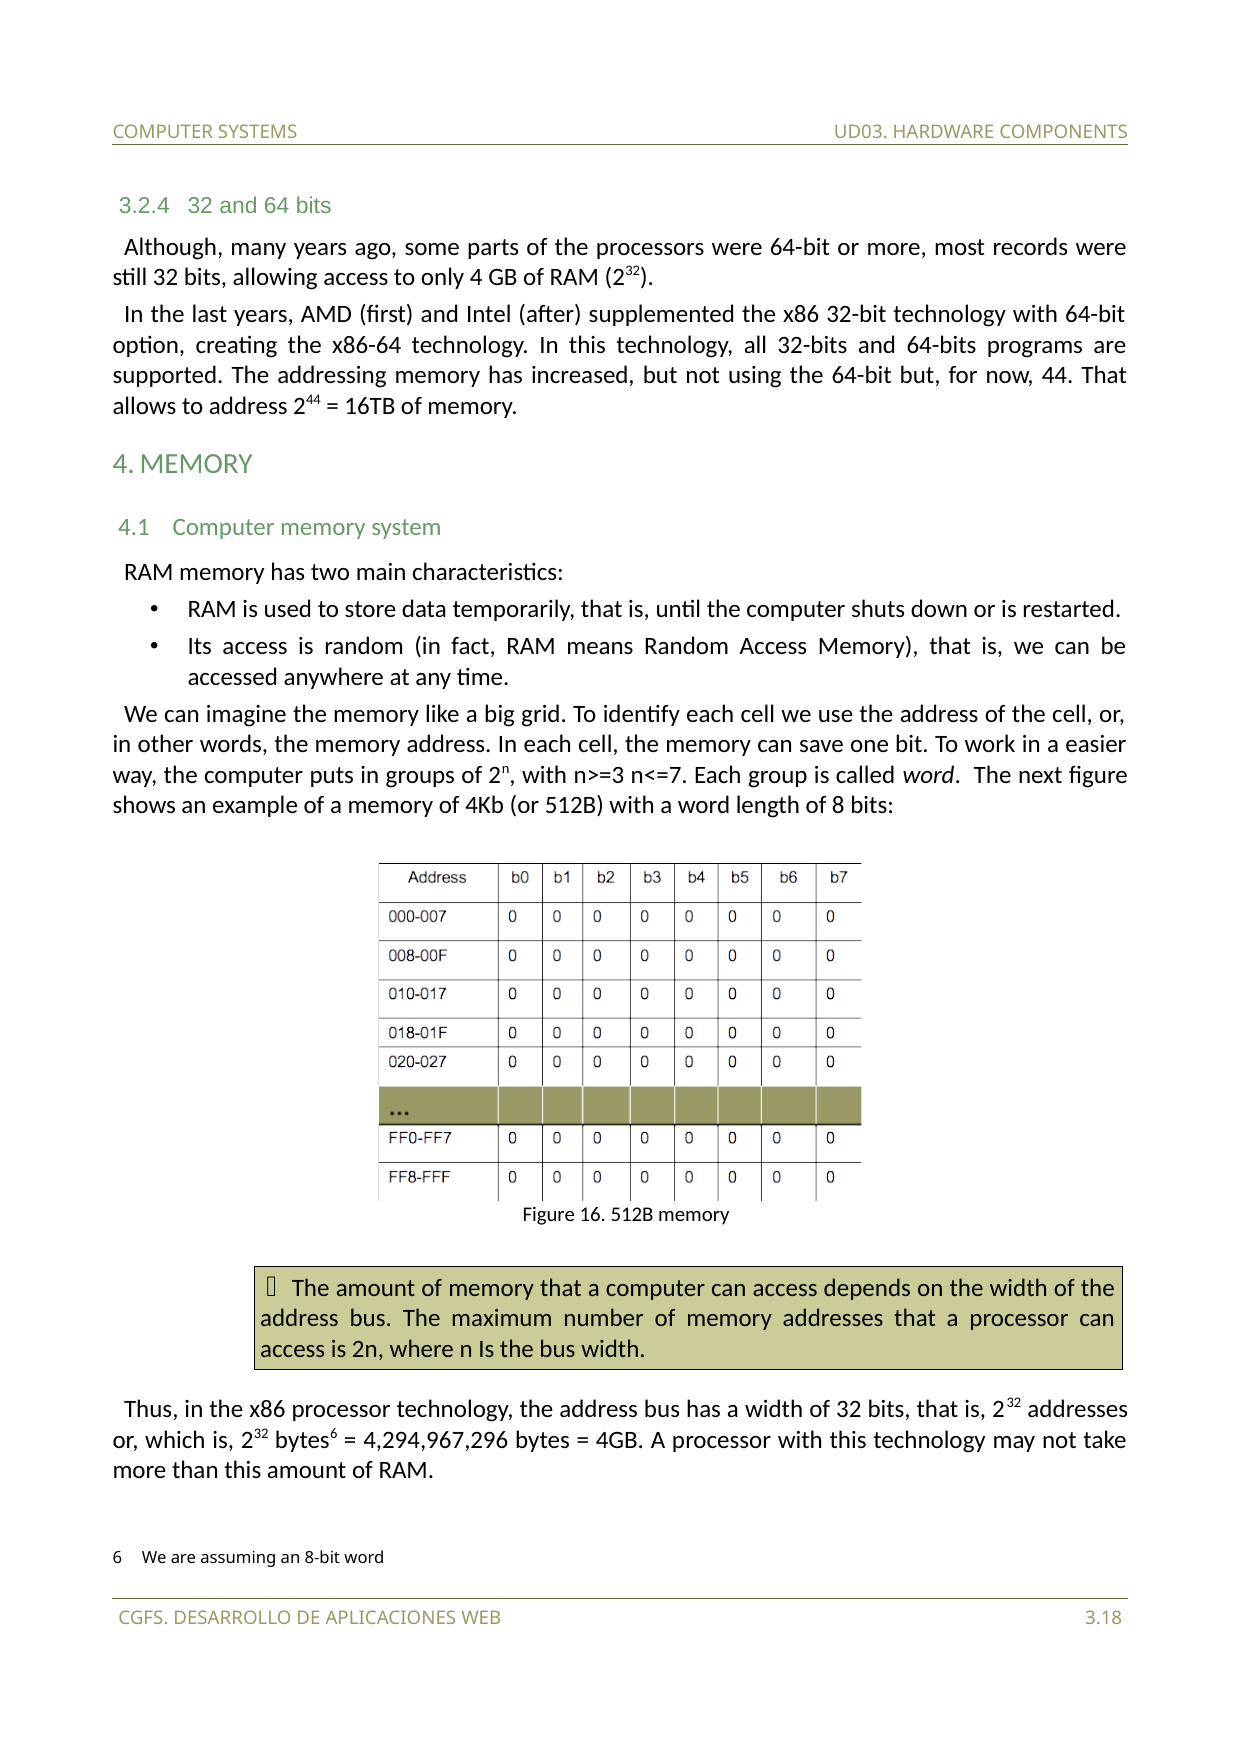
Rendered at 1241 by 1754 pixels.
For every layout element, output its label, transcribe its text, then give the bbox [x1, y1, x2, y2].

subtitle 32 and 64 bits [112, 192, 1128, 218]
subtitle Computer memory system [112, 511, 1128, 541]
list Its access is random (in fact, RAM means Random Access Memory), that is, we can be accessed anywhere at any time. [150, 630, 1128, 691]
picture [378, 863, 862, 1201]
list RAM is used to store data temporarily, that is, until the computer shuts down or is restarted. [150, 593, 1128, 624]
text  The amount of memory that a computer can access depends on the width of the address bus. The maximum number of memory addresses that a processor can access is 2n, where n Is the bus width. [255, 1267, 1122, 1369]
text In the last years, AMD (first) and Intel (after) supplemented the x86 32-bit technology with 64-bit option, creating the x86-64 technology. In this technology, all 32-bits and 64-bits programs are supported. The addressing memory has increased, but not using the 64-bit but, for now, 44. That allows to address 244 = 16TB of memory. [112, 298, 1128, 420]
text Thus, in the x86 processor technology, the address bus has a width of 32 bits, that is, 232 addresses or, which is, 232 bytes = 4,294,967,296 bytes = 4GB. A processor with this technology may not take more than this amount of RAM. [112, 1393, 1128, 1485]
text RAM memory has two main characteristics: [112, 556, 1128, 587]
text We are assuming an 8-bit word [112, 1546, 1128, 1569]
text We can imagine the memory like a big grid. To identify each cell we use the address of the cell, or, in other words, the memory address. In each cell, the memory can save one bit. To work in a easier way, the computer puts in groups of 2n, with n>=3 n<=7. Each group is called word. The next figure shows an example of a memory of 4Kb (or 512B) with a word length of 8 bits: [112, 698, 1128, 820]
text Although, many years ago, some parts of the processors were 64-bit or more, most records were still 32 bits, allowing access to only 4 GB of RAM (232). [112, 231, 1128, 292]
text Figure 16. 512B memory [379, 1201, 861, 1226]
subtitle Memory [112, 445, 1128, 481]
